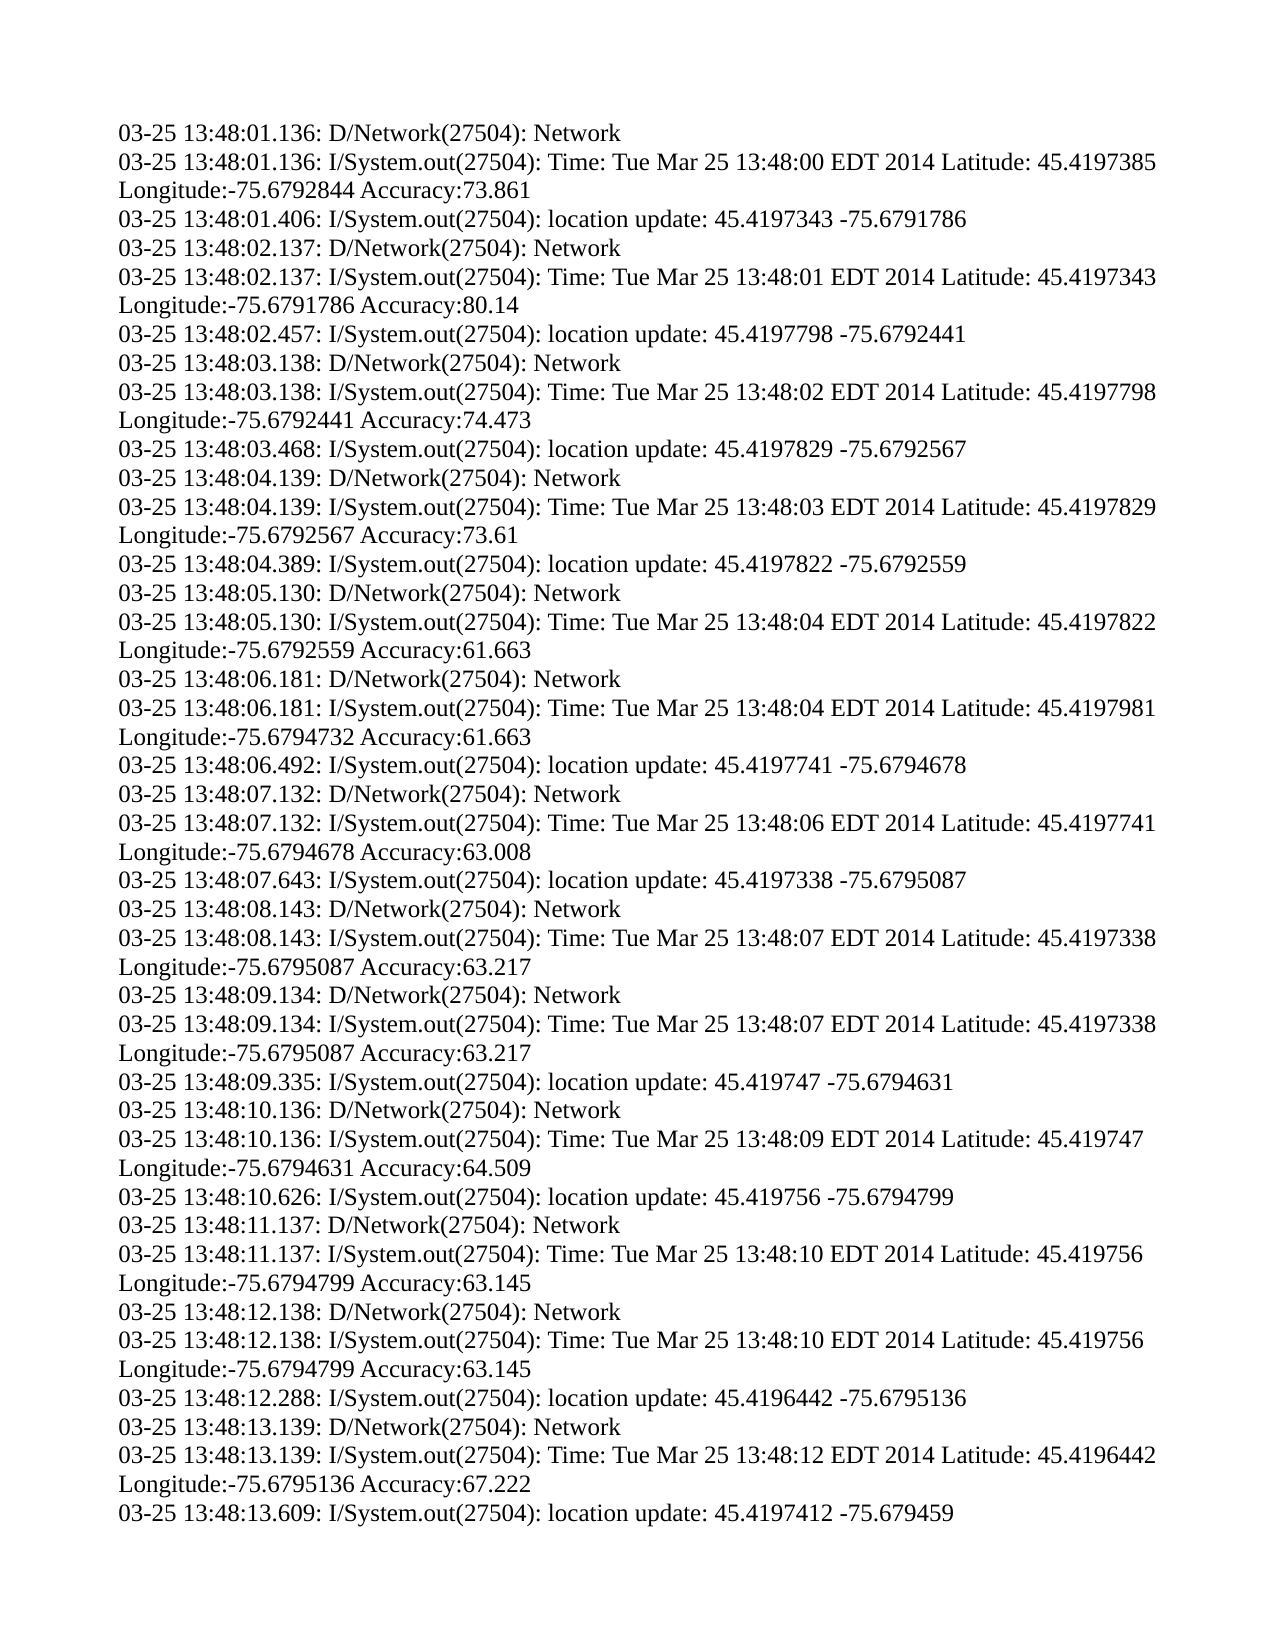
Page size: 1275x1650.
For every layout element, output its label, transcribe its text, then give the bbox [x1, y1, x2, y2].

text 03-25 13:48:03.468: I/System.out(27504): location update: 45.4197829 -75.6792567 [118, 434, 1157, 463]
text 03-25 13:48:11.137: I/System.out(27504): Time: Tue Mar 25 13:48:10 EDT 2014 Latitude: 45.419756 Longitude:-75.6794799 Accuracy:63.145 [118, 1239, 1157, 1297]
text 03-25 13:48:10.136: I/System.out(27504): Time: Tue Mar 25 13:48:09 EDT 2014 Latitude: 45.419747 Longitude:-75.6794631 Accuracy:64.509 [118, 1124, 1157, 1182]
text 03-25 13:48:04.139: I/System.out(27504): Time: Tue Mar 25 13:48:03 EDT 2014 Latitude: 45.4197829 Longitude:-75.6792567 Accuracy:73.61 [118, 492, 1157, 549]
text 03-25 13:48:08.143: I/System.out(27504): Time: Tue Mar 25 13:48:07 EDT 2014 Latitude: 45.4197338 Longitude:-75.6795087 Accuracy:63.217 [118, 923, 1157, 981]
text 03-25 13:48:09.134: I/System.out(27504): Time: Tue Mar 25 13:48:07 EDT 2014 Latitude: 45.4197338 Longitude:-75.6795087 Accuracy:63.217 [118, 1009, 1157, 1067]
text 03-25 13:48:13.609: I/System.out(27504): location update: 45.4197412 -75.679459 [118, 1498, 1157, 1527]
text 03-25 13:48:10.626: I/System.out(27504): location update: 45.419756 -75.6794799 [118, 1182, 1157, 1211]
text 03-25 13:48:01.136: I/System.out(27504): Time: Tue Mar 25 13:48:00 EDT 2014 Latitude: 45.4197385 Longitude:-75.6792844 Accuracy:73.861 [118, 147, 1157, 204]
text 03-25 13:48:06.181: D/Network(27504): Network [118, 664, 1157, 693]
text 03-25 13:48:09.134: D/Network(27504): Network [118, 981, 1157, 1009]
text 03-25 13:48:13.139: D/Network(27504): Network [118, 1412, 1157, 1441]
text 03-25 13:48:03.138: I/System.out(27504): Time: Tue Mar 25 13:48:02 EDT 2014 Latitude: 45.4197798 Longitude:-75.6792441 Accuracy:74.473 [118, 377, 1157, 434]
text 03-25 13:48:02.137: I/System.out(27504): Time: Tue Mar 25 13:48:01 EDT 2014 Latitude: 45.4197343 Longitude:-75.6791786 Accuracy:80.14 [118, 262, 1157, 319]
text 03-25 13:48:05.130: D/Network(27504): Network [118, 578, 1157, 607]
text 03-25 13:48:02.457: I/System.out(27504): location update: 45.4197798 -75.6792441 [118, 319, 1157, 348]
text 03-25 13:48:07.132: D/Network(27504): Network [118, 779, 1157, 808]
text 03-25 13:48:03.138: D/Network(27504): Network [118, 348, 1157, 377]
text 03-25 13:48:09.335: I/System.out(27504): location update: 45.419747 -75.6794631 [118, 1067, 1157, 1096]
text 03-25 13:48:02.137: D/Network(27504): Network [118, 233, 1157, 262]
text 03-25 13:48:11.137: D/Network(27504): Network [118, 1211, 1157, 1239]
text 03-25 13:48:08.143: D/Network(27504): Network [118, 894, 1157, 923]
text 03-25 13:48:07.643: I/System.out(27504): location update: 45.4197338 -75.6795087 [118, 866, 1157, 894]
text 03-25 13:48:01.406: I/System.out(27504): location update: 45.4197343 -75.6791786 [118, 204, 1157, 233]
text 03-25 13:48:13.139: I/System.out(27504): Time: Tue Mar 25 13:48:12 EDT 2014 Latitude: 45.4196442 Longitude:-75.6795136 Accuracy:67.222 [118, 1441, 1157, 1498]
text 03-25 13:48:10.136: D/Network(27504): Network [118, 1096, 1157, 1124]
text 03-25 13:48:06.492: I/System.out(27504): location update: 45.4197741 -75.6794678 [118, 751, 1157, 779]
text 03-25 13:48:12.138: I/System.out(27504): Time: Tue Mar 25 13:48:10 EDT 2014 Latitude: 45.419756 Longitude:-75.6794799 Accuracy:63.145 [118, 1326, 1157, 1383]
text 03-25 13:48:04.389: I/System.out(27504): location update: 45.4197822 -75.6792559 [118, 549, 1157, 578]
text 03-25 13:48:12.288: I/System.out(27504): location update: 45.4196442 -75.6795136 [118, 1383, 1157, 1412]
text 03-25 13:48:06.181: I/System.out(27504): Time: Tue Mar 25 13:48:04 EDT 2014 Latitude: 45.4197981 Longitude:-75.6794732 Accuracy:61.663 [118, 693, 1157, 751]
text 03-25 13:48:07.132: I/System.out(27504): Time: Tue Mar 25 13:48:06 EDT 2014 Latitude: 45.4197741 Longitude:-75.6794678 Accuracy:63.008 [118, 808, 1157, 866]
text 03-25 13:48:04.139: D/Network(27504): Network [118, 463, 1157, 492]
text 03-25 13:48:05.130: I/System.out(27504): Time: Tue Mar 25 13:48:04 EDT 2014 Latitude: 45.4197822 Longitude:-75.6792559 Accuracy:61.663 [118, 607, 1157, 664]
text 03-25 13:48:12.138: D/Network(27504): Network [118, 1297, 1157, 1326]
text 03-25 13:48:01.136: D/Network(27504): Network [118, 118, 1157, 147]
